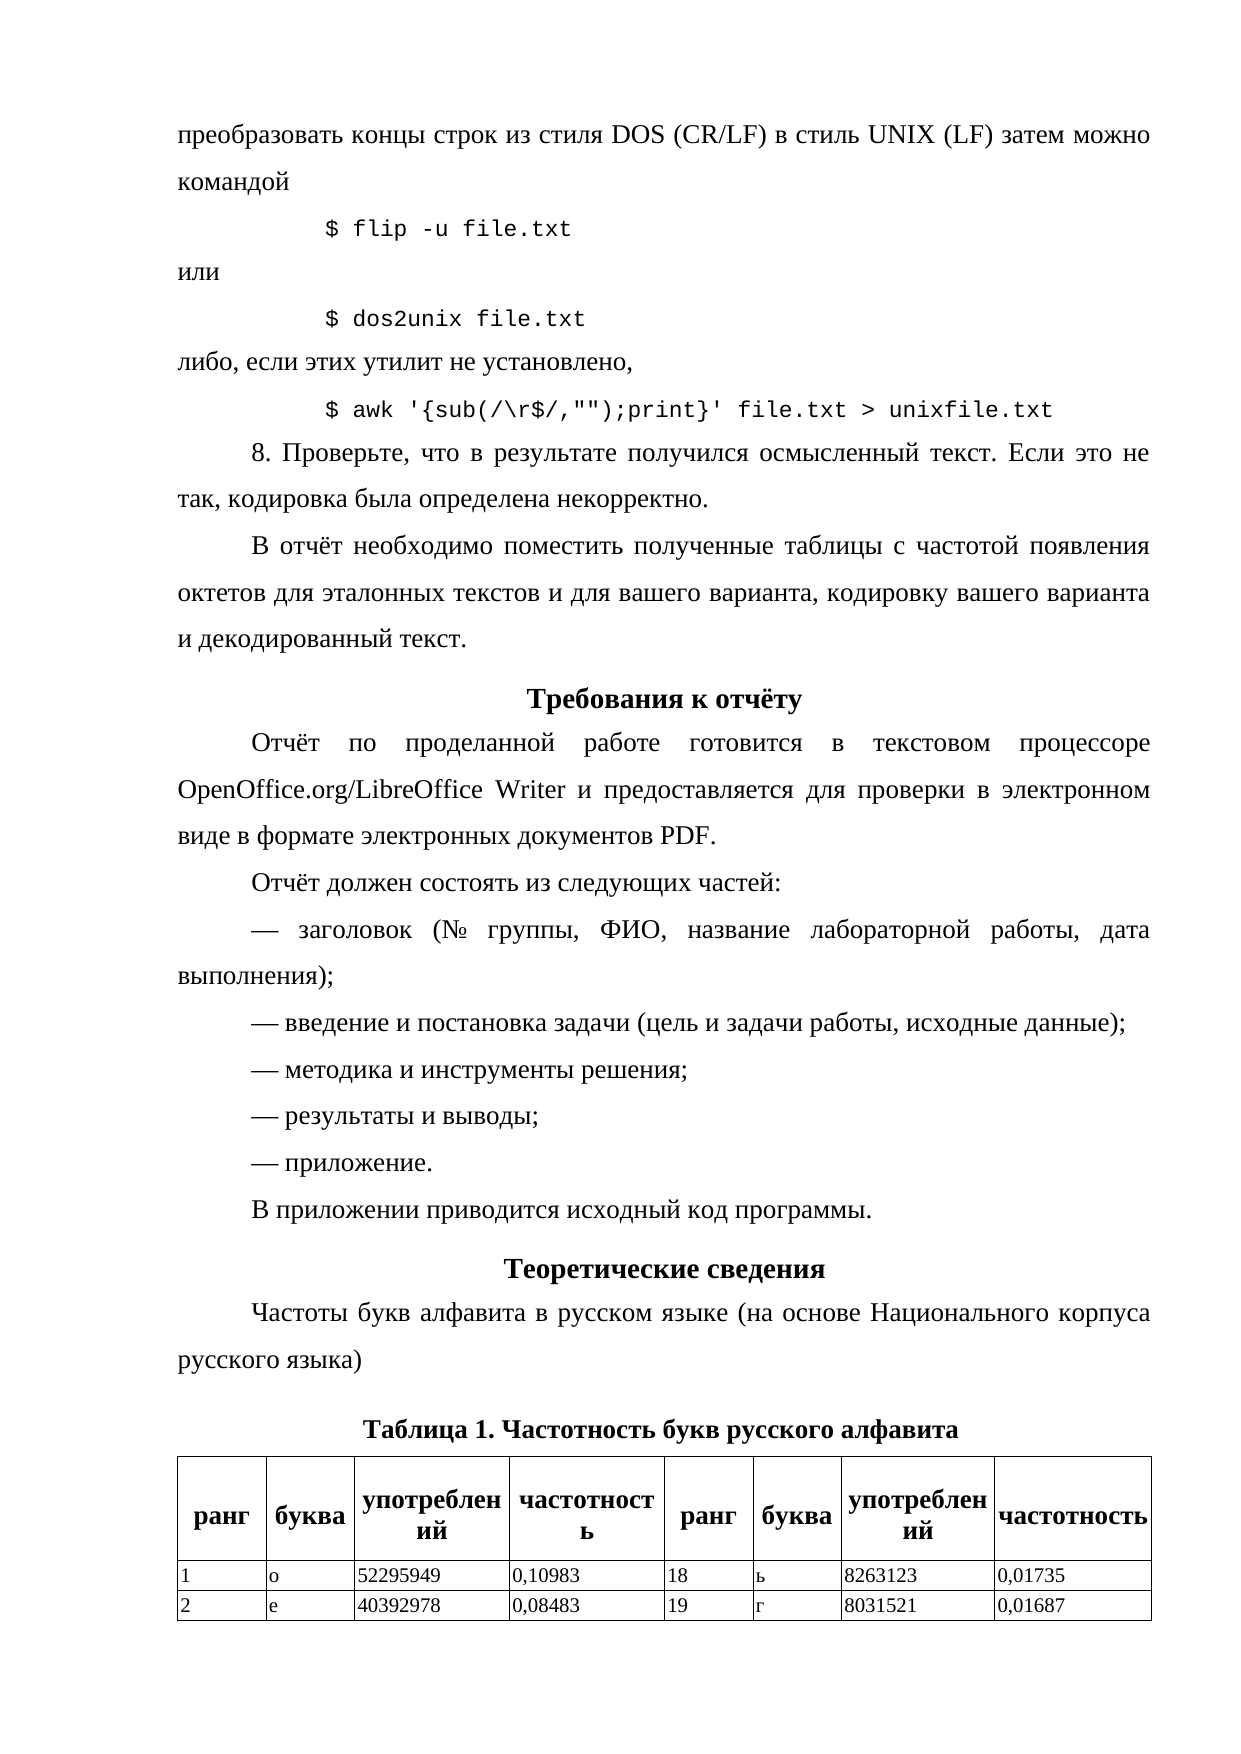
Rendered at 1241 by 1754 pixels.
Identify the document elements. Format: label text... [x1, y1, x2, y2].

subtitle Таблица 1. Частотность букв русского алфавита [177, 1413, 1152, 1445]
table_cell 8031521 [842, 1591, 994, 1620]
table_cell 0,08483 [510, 1591, 664, 1620]
table_header употреблений [355, 1457, 509, 1560]
table_cell г [754, 1591, 841, 1620]
table_cell 8263123 [842, 1561, 994, 1590]
table_cell 0,10983 [510, 1561, 664, 1590]
subtitle Требования к отчёту [177, 681, 1152, 714]
table_header ранг [665, 1457, 753, 1560]
table_cell е [267, 1591, 354, 1620]
table_header употреблений [842, 1457, 994, 1560]
text Отчёт должен состоять из следующих частей: [177, 866, 1152, 897]
text — приложение. [177, 1146, 1152, 1177]
text В приложении приводится исходный код программы. [177, 1193, 1152, 1224]
table_cell 19 [665, 1591, 753, 1620]
table_cell 2 [178, 1591, 266, 1620]
table_cell 1 [178, 1561, 266, 1590]
table_cell о [267, 1561, 354, 1590]
table_cell 52295949 [355, 1561, 509, 1590]
table_header буква [267, 1457, 354, 1560]
table_cell 0,01687 [995, 1591, 1151, 1620]
text — методика и инструменты решения; [177, 1053, 1152, 1084]
text $ dos2unix file.txt [325, 308, 1152, 334]
text — введение и постановка задачи (цель и задачи работы, исходные данные); [177, 1006, 1152, 1037]
text В отчёт необходимо поместить полученные таблицы с частотой появления октетов для эталонных текстов и для вашего варианта, кодировку вашего варианта и декодированный текст. [177, 529, 1152, 653]
text — заголовок (№ группы, ФИО, название лабораторной работы, дата выполнения); [177, 913, 1152, 991]
table_cell 0,01735 [995, 1561, 1151, 1590]
table_cell 18 [665, 1561, 753, 1590]
text 8. Проверьте, что в результате получился осмысленный текст. Если это не так, кодировка была определена некорректно. [177, 436, 1152, 513]
table_header буква [754, 1457, 841, 1560]
table_cell 40392978 [355, 1591, 509, 1620]
table_header ранг [178, 1457, 266, 1560]
text Отчёт по проделанной работе готовится в текстовом процессоре OpenOffice.org/LibreOffice Writer и предоставляется для проверки в электронном виде в формате электронных документов PDF. [177, 726, 1152, 851]
text $ awk '{sub(/\r$/,"");print}' file.txt > unixfile.txt [325, 398, 1152, 424]
table_cell ь [754, 1561, 841, 1590]
subtitle Теоретические сведения [177, 1251, 1152, 1285]
table_header частотность [510, 1457, 664, 1560]
text $ flip -u file.txt [325, 217, 1152, 243]
text Частоты букв алфавита в русском языке (на основе Национального корпуса русского языка) [177, 1297, 1152, 1374]
text — результаты и выводы; [177, 1099, 1152, 1131]
text или [177, 255, 1152, 286]
text преобразовать концы строк из стиля DOS (CR/LF) в стиль UNIX (LF) затем можно командой [177, 118, 1152, 196]
table_header частотность [995, 1457, 1151, 1560]
text либо, если этих утилит не установлено, [177, 345, 1152, 377]
